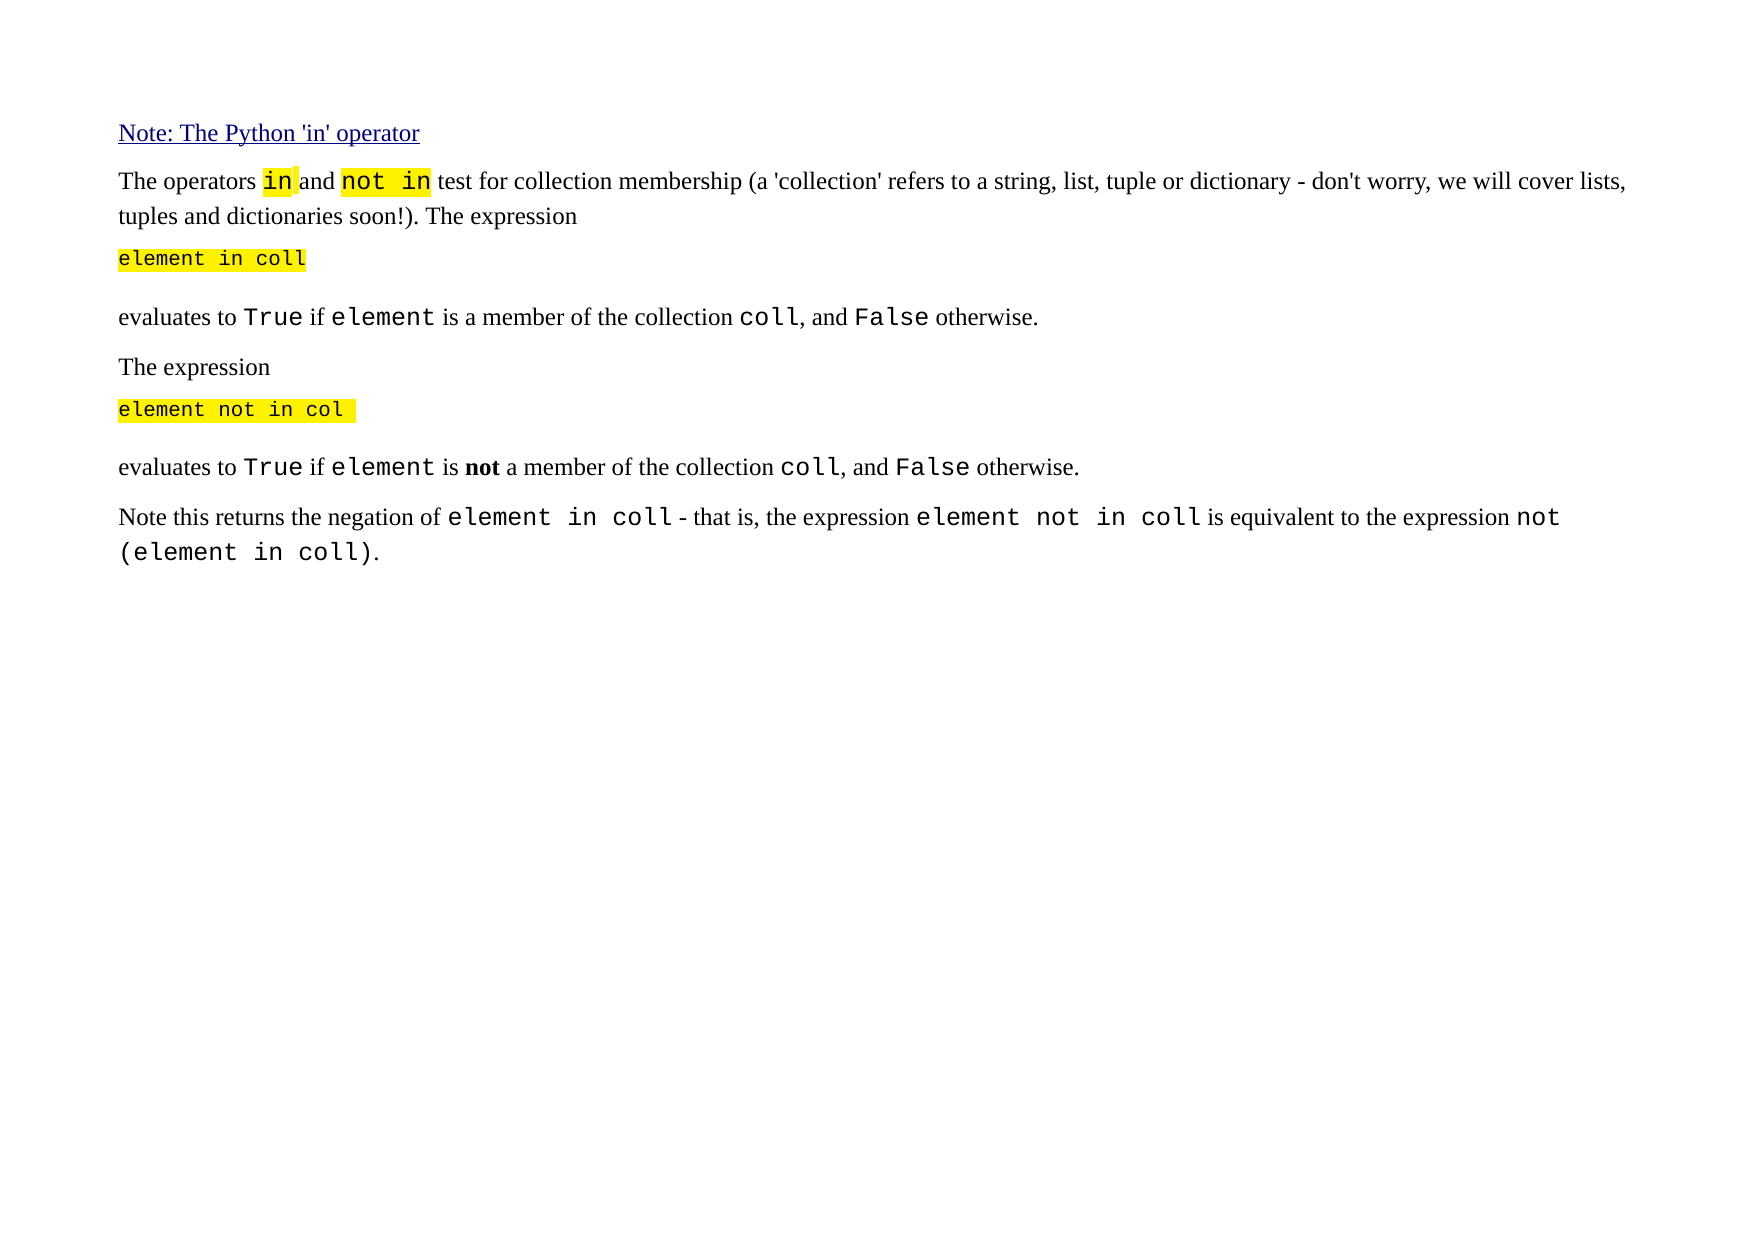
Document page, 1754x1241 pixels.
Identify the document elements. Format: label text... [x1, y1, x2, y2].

text evaluates to True if element is a member of the collection coll, and False otherwise. [118, 302, 1636, 332]
text evaluates to True if element is not a member of the collection coll, and False otherwise. [118, 452, 1636, 483]
text The operators in and not in test for collection membership (a 'collection' refers to a string, list, tuple or dictionary - don't worry, we will cover lists, tuples and dictionaries soon!). The expression [118, 166, 1636, 229]
text Note this returns the negation of element in coll - that is, the expression element not in coll is equivalent to the expression not (element in coll). [118, 502, 1636, 568]
text element not in col [118, 399, 1636, 423]
text Note: The Python 'in' operator [118, 118, 1636, 147]
text element in coll [118, 248, 1636, 272]
text The expression [118, 352, 1636, 380]
